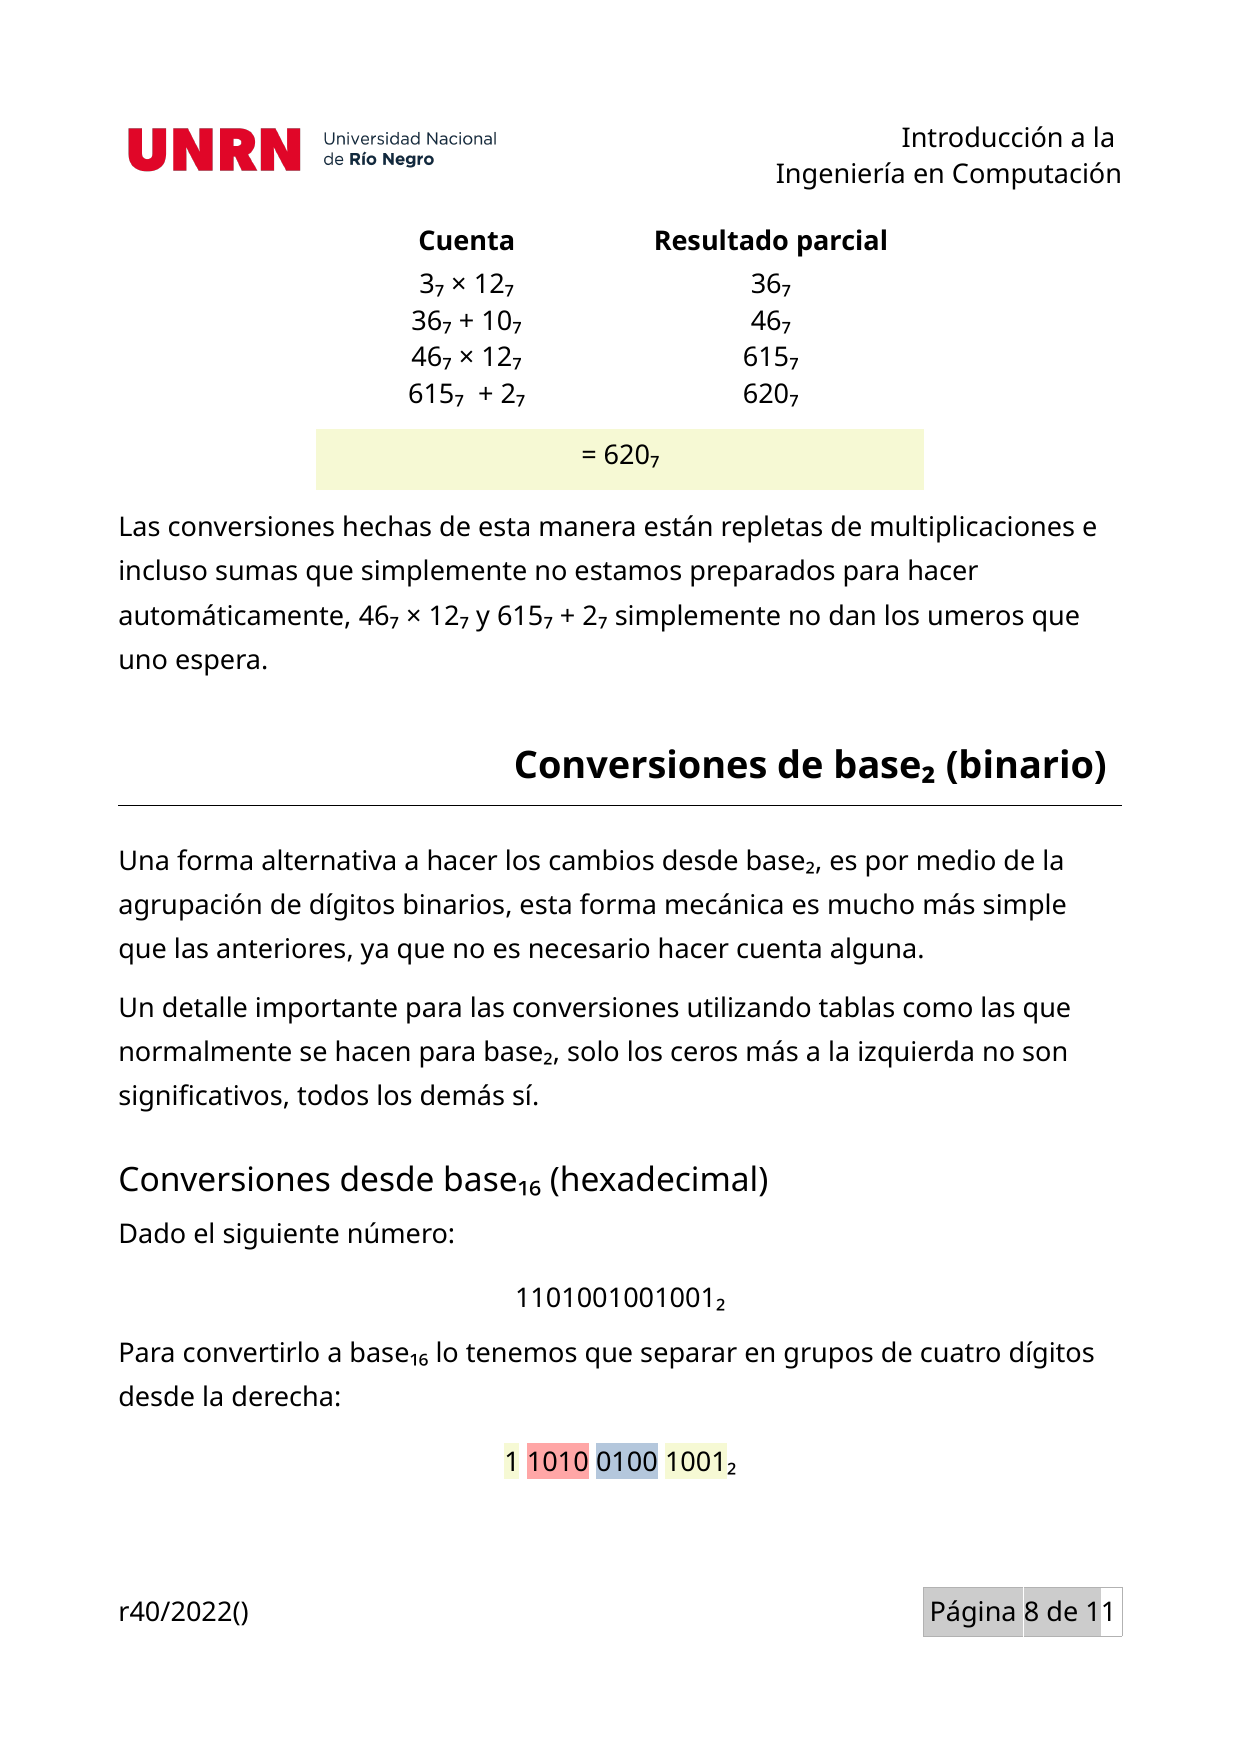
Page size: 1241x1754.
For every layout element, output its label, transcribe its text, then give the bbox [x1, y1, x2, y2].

table_cell 36₇ 46₇ 615₇ 620₇ [617, 258, 924, 429]
table_cell = 620₇ [316, 429, 924, 490]
text Para convertirlo a base₁₆ lo tenemos que separar en grupos de cuatro dígitos desde la derecha: [118, 1333, 1122, 1414]
text Un detalle importante para las conversiones utilizando tablas como las que normalmente se hacen para base₂, solo los ceros más a la izquierda no son significativos, todos los demás sí. [118, 988, 1122, 1113]
table_cell 3₇ × 12₇ 36₇ + 10₇ 46₇ × 12₇ 615₇ + 2₇ [316, 258, 617, 429]
subtitle Conversiones desde base₁₆ (hexadecimal) [118, 1156, 1122, 1202]
table_header Cuenta [316, 221, 617, 258]
text Una forma alternativa a hacer los cambios desde base₂, es por medio de la agrupación de dígitos binarios, esta forma mecánica es mucho más simple que las anteriores, ya que no es necesario hacer cuenta alguna. [118, 841, 1122, 966]
picture [118, 118, 505, 180]
table_header Resultado parcial [617, 221, 924, 258]
text Las conversiones hechas de esta manera están repletas de multiplicaciones e incluso sumas que simplemente no estamos preparados para hacer automáticamente, 46₇ × 12₇ y 615₇ + 2₇ simplemente no dan los umeros que uno espera. [118, 508, 1122, 677]
text 1 1010 0100 1001₂ [118, 1442, 1122, 1479]
text 1101001001001₂ [118, 1279, 1122, 1316]
subtitle Conversiones de base₂ (binario) [118, 724, 1122, 805]
text Dado el siguiente número: [118, 1214, 1122, 1251]
